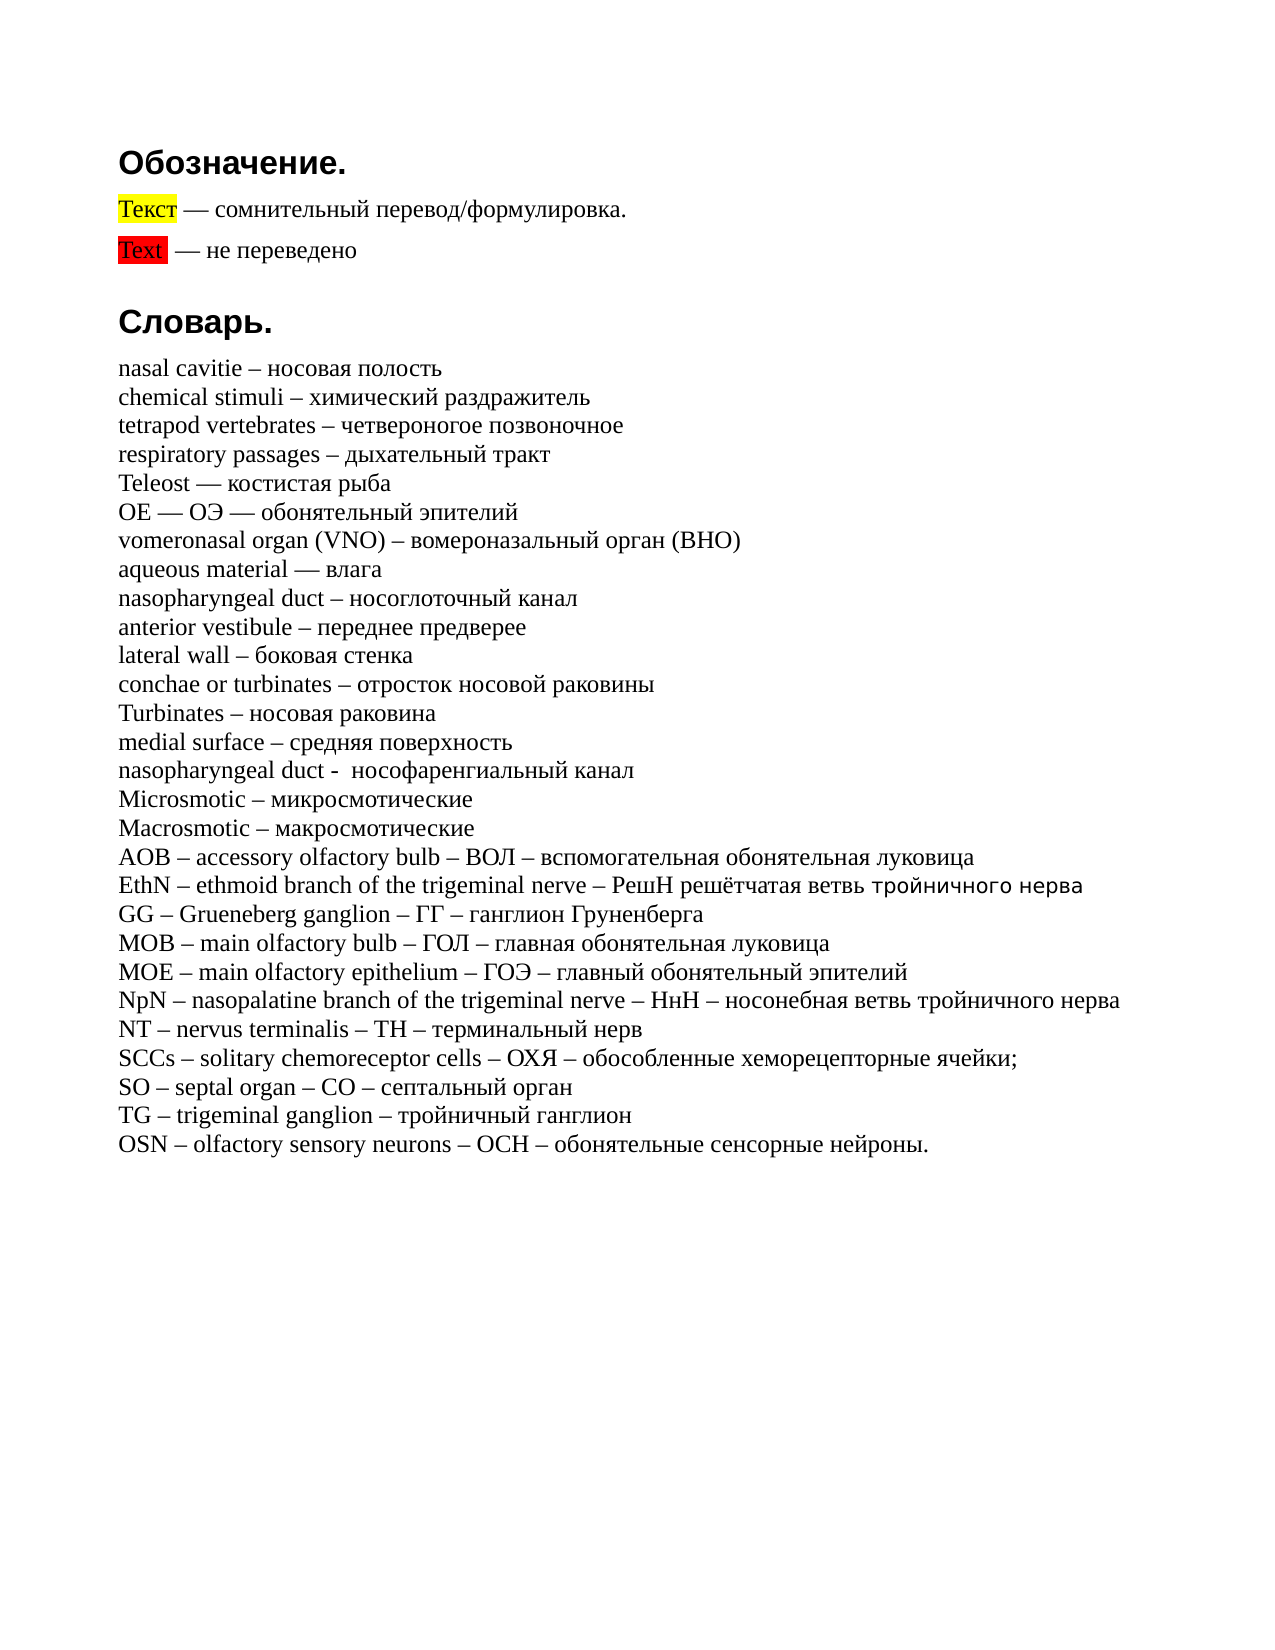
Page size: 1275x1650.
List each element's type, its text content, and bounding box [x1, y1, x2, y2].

subtitle nasal cavitie – носовая полость [118, 353, 1157, 382]
subtitle vomeronasal organ (VNO) – вомероназальный орган (ВНО) [118, 525, 1157, 554]
text Текст — сомнительный перевод/формулировка. [118, 194, 1157, 223]
subtitle GG – Grueneberg ganglion – ГГ – ганглион Груненберга [118, 899, 1157, 928]
subtitle respiratory passages – дыхательный тракт [118, 439, 1157, 468]
subtitle OE — ОЭ — обонятельный эпителий [118, 497, 1157, 525]
subtitle aqueous material — влага [118, 554, 1157, 583]
subtitle MOE – main olfactory epithelium – ГОЭ – главный обонятельный эпителий [118, 957, 1157, 985]
subtitle nasopharyngeal duct - нософаренгиальный канал [118, 755, 1157, 784]
subtitle MOB – main olfactory bulb – ГОЛ – главная обонятельная луковица [118, 928, 1157, 957]
subtitle Teleost — костистая рыба [118, 468, 1157, 497]
subtitle Обозначение. [118, 143, 1157, 182]
subtitle anterior vestibule – переднее предверее [118, 612, 1157, 640]
subtitle lateral wall – боковая стенка [118, 640, 1157, 669]
subtitle NpN – nasopalatine branch of the trigeminal nerve – НнН – носонебная ветвь тройничного нерва [118, 985, 1157, 1014]
subtitle Microsmotic – микросмотические [118, 784, 1157, 813]
subtitle medial surface – средняя поверхность [118, 727, 1157, 755]
subtitle conchae or turbinates – отросток носовой раковины [118, 669, 1157, 698]
subtitle AOB – accessory olfactory bulb – ВОЛ – вспомогательная обонятельная луковица [118, 842, 1157, 870]
subtitle Словарь. [118, 302, 1157, 340]
subtitle SCCs – solitary chemoreceptor cells – ОХЯ – обособленные хеморецепторные ячейки; [118, 1043, 1157, 1072]
subtitle Turbinates – носовая раковина [118, 698, 1157, 727]
text Text — не переведено [118, 236, 1157, 264]
subtitle OSN – olfactory sensory neurons – ОСН – обонятельные сенсорные нейроны. [118, 1129, 1157, 1158]
subtitle nasopharyngeal duct – носоглоточный канал [118, 583, 1157, 612]
subtitle SO – septal organ – СО – септальный орган [118, 1072, 1157, 1100]
subtitle tetrapod vertebrates – четвероногое позвоночное [118, 410, 1157, 439]
subtitle chemical stimuli – химический раздражитель [118, 382, 1157, 410]
subtitle TG – trigeminal ganglion – тройничный ганглион [118, 1100, 1157, 1129]
subtitle EthN – ethmoid branch of the trigeminal nerve – РешН решётчатая ветвь тройничного нерва [118, 870, 1157, 899]
subtitle Macrosmotic – макросмотические [118, 813, 1157, 842]
subtitle NT – nervus terminalis – ТН – терминальный нерв [118, 1014, 1157, 1043]
